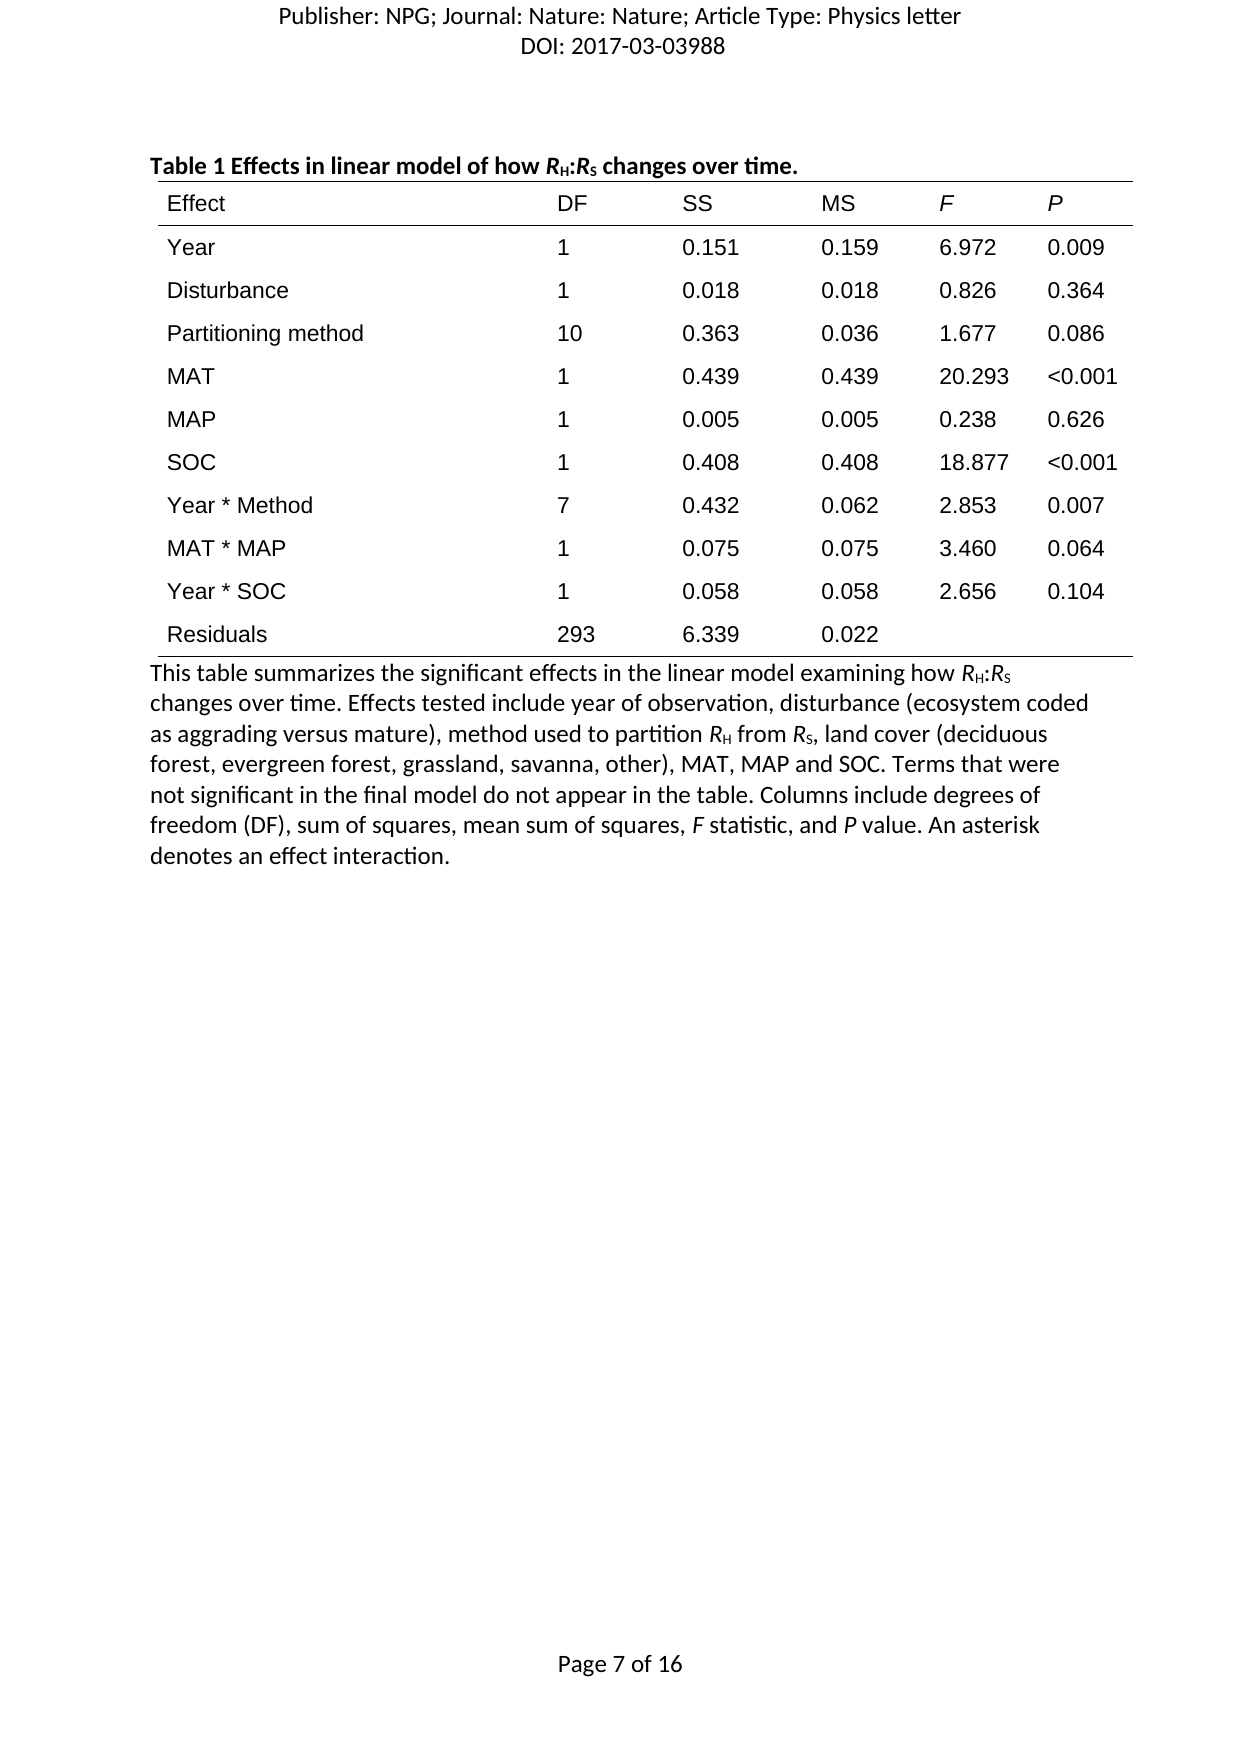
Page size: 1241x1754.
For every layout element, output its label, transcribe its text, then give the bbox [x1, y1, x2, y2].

table_cell SOC [158, 441, 548, 484]
table_cell [931, 613, 1039, 656]
table_cell 6.972 [931, 226, 1039, 269]
table_cell 18.877 [931, 441, 1039, 484]
table_cell 3.460 [931, 527, 1039, 570]
table_cell 2.656 [931, 570, 1039, 613]
table_cell 1 [549, 441, 674, 484]
table_cell 1 [549, 269, 674, 312]
table_cell 20.293 [931, 355, 1039, 398]
table_cell 0.439 [674, 355, 813, 398]
table_cell MAT * MAP [158, 527, 548, 570]
table_cell MAP [158, 398, 548, 441]
table_cell Disturbance [158, 269, 548, 312]
table_cell 2.853 [931, 484, 1039, 527]
table_header F [931, 182, 1039, 224]
table_cell 1 [549, 355, 674, 398]
table_header DF [549, 182, 674, 224]
table_cell 0.036 [813, 312, 931, 355]
table_cell 0.075 [674, 527, 813, 570]
table_cell 0.408 [813, 441, 931, 484]
table_cell 0.626 [1039, 398, 1133, 441]
table_cell 0.151 [674, 226, 813, 269]
table_header P [1039, 182, 1133, 224]
table_cell 1.677 [931, 312, 1039, 355]
table_header Effect [158, 182, 548, 224]
table_cell [1039, 613, 1133, 656]
text This table summarizes the significant effects in the linear model examining how RH:RS changes over time. Effects tested include year of observation, disturbance (ecosystem coded as aggrading versus mature), method used to partition RH from RS, land cover (deciduous forest, evergreen forest, grassland, savanna, other), MAT, MAP and SOC. Terms that were not significant in the final model do not appear in the table. Columns include degrees of freedom (DF), sum of squares, mean sum of squares, F statistic, and P value. An asterisk denotes an effect interaction. [150, 657, 1090, 871]
table_header MS [813, 182, 931, 224]
table_cell 0.104 [1039, 570, 1133, 613]
table_cell 0.826 [931, 269, 1039, 312]
table_cell 0.086 [1039, 312, 1133, 355]
table_cell 0.439 [813, 355, 931, 398]
table_cell 1 [549, 527, 674, 570]
table_cell Residuals [158, 613, 548, 656]
table_cell 0.005 [674, 398, 813, 441]
table_cell <0.001 [1039, 355, 1133, 398]
table_cell 1 [549, 570, 674, 613]
table_cell 1 [549, 398, 674, 441]
table_header SS [674, 182, 813, 224]
table_cell 0.064 [1039, 527, 1133, 570]
table_cell 0.007 [1039, 484, 1133, 527]
table_cell 7 [549, 484, 674, 527]
table_cell 0.018 [813, 269, 931, 312]
table_cell 0.408 [674, 441, 813, 484]
table_cell 0.058 [813, 570, 931, 613]
table_cell 0.075 [813, 527, 931, 570]
table_cell Partitioning method [158, 312, 548, 355]
table_cell <0.001 [1039, 441, 1133, 484]
table_cell Year * SOC [158, 570, 548, 613]
table_cell Year [158, 226, 548, 269]
table_cell 0.062 [813, 484, 931, 527]
table_cell 0.022 [813, 613, 931, 656]
table_cell 0.058 [674, 570, 813, 613]
table_cell 0.432 [674, 484, 813, 527]
table_cell 0.238 [931, 398, 1039, 441]
text Table 1 Effects in linear model of how RH:RS changes over time. [150, 150, 1090, 181]
table_cell 0.018 [674, 269, 813, 312]
table_cell 0.005 [813, 398, 931, 441]
table_cell 6.339 [674, 613, 813, 656]
table_cell 0.009 [1039, 226, 1133, 269]
table_cell 0.159 [813, 226, 931, 269]
table_cell MAT [158, 355, 548, 398]
table_cell 0.363 [674, 312, 813, 355]
table_cell 10 [549, 312, 674, 355]
table_cell 293 [549, 613, 674, 656]
table_cell 0.364 [1039, 269, 1133, 312]
table_cell 1 [549, 226, 674, 269]
table_cell Year * Method [158, 484, 548, 527]
